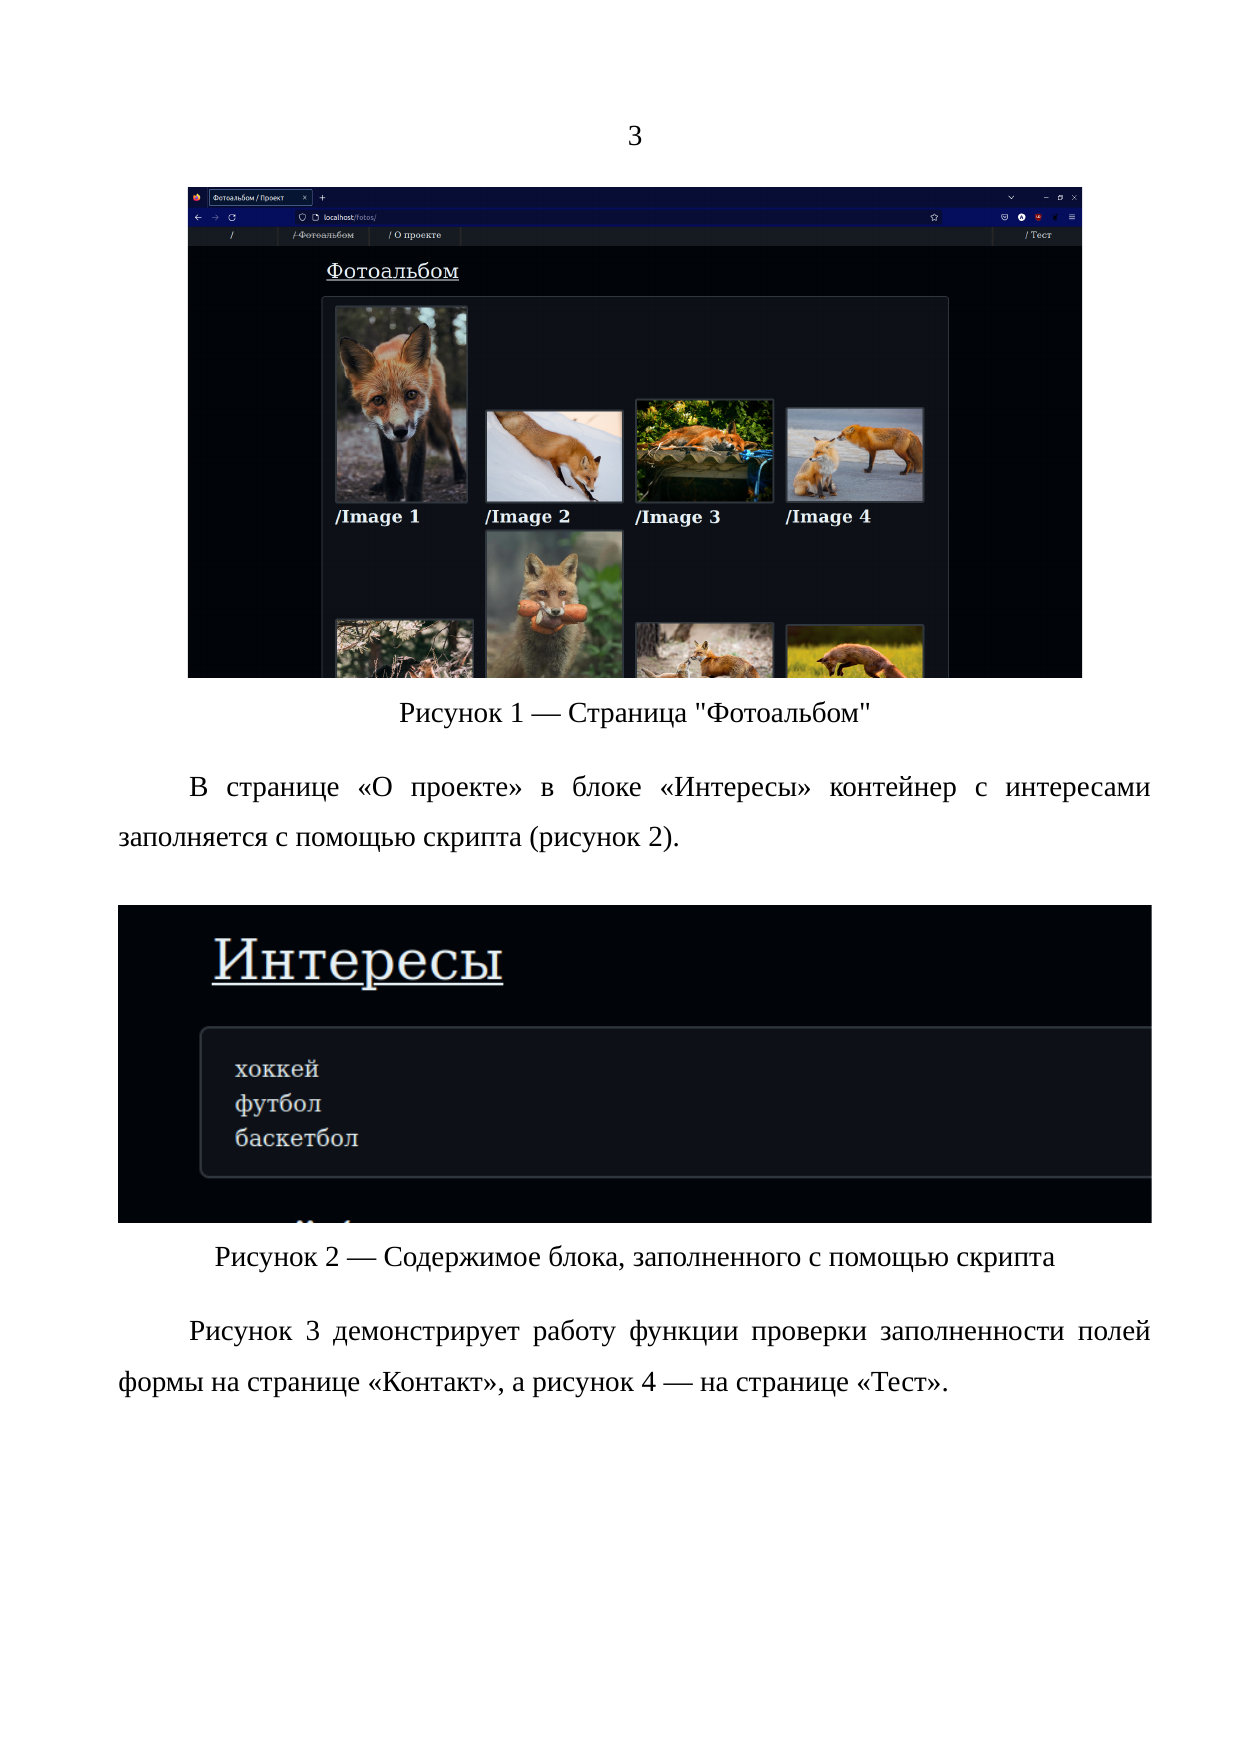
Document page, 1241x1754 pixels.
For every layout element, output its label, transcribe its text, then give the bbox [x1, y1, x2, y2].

text В странице «О проекте» в блоке «Интересы» контейнер с интересами заполняется с помощью скрипта (рисунок 2). [118, 769, 1152, 853]
picture [118, 905, 1152, 1223]
picture [187, 187, 1083, 678]
text Рисунок 1 — Страница "Фотоальбом" [169, 188, 1101, 728]
text Рисунок 3 демонстрирует работу функции проверки заполненности полей формы на странице «Контакт», а рисунок 4 — на странице «Тест». [118, 1313, 1152, 1397]
text Рисунок 2 — Содержимое блока, заполненного с помощью скрипта [118, 1223, 1152, 1273]
